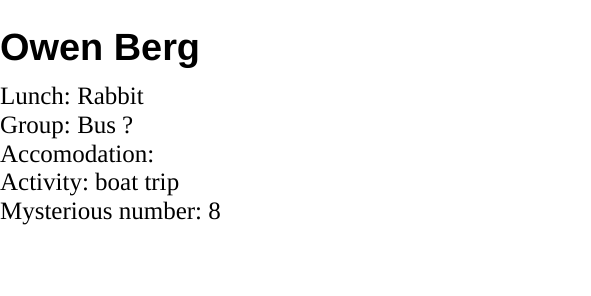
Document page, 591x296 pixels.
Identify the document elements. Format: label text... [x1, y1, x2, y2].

subtitle Owen Berg [0, 25, 591, 69]
text Activity: boat trip [0, 167, 591, 196]
text Lunch: Rabbit [0, 81, 591, 110]
text Accomodation: [0, 139, 591, 167]
text Group: Bus ? [0, 110, 591, 139]
text Mysterious number: 8 [0, 196, 591, 225]
